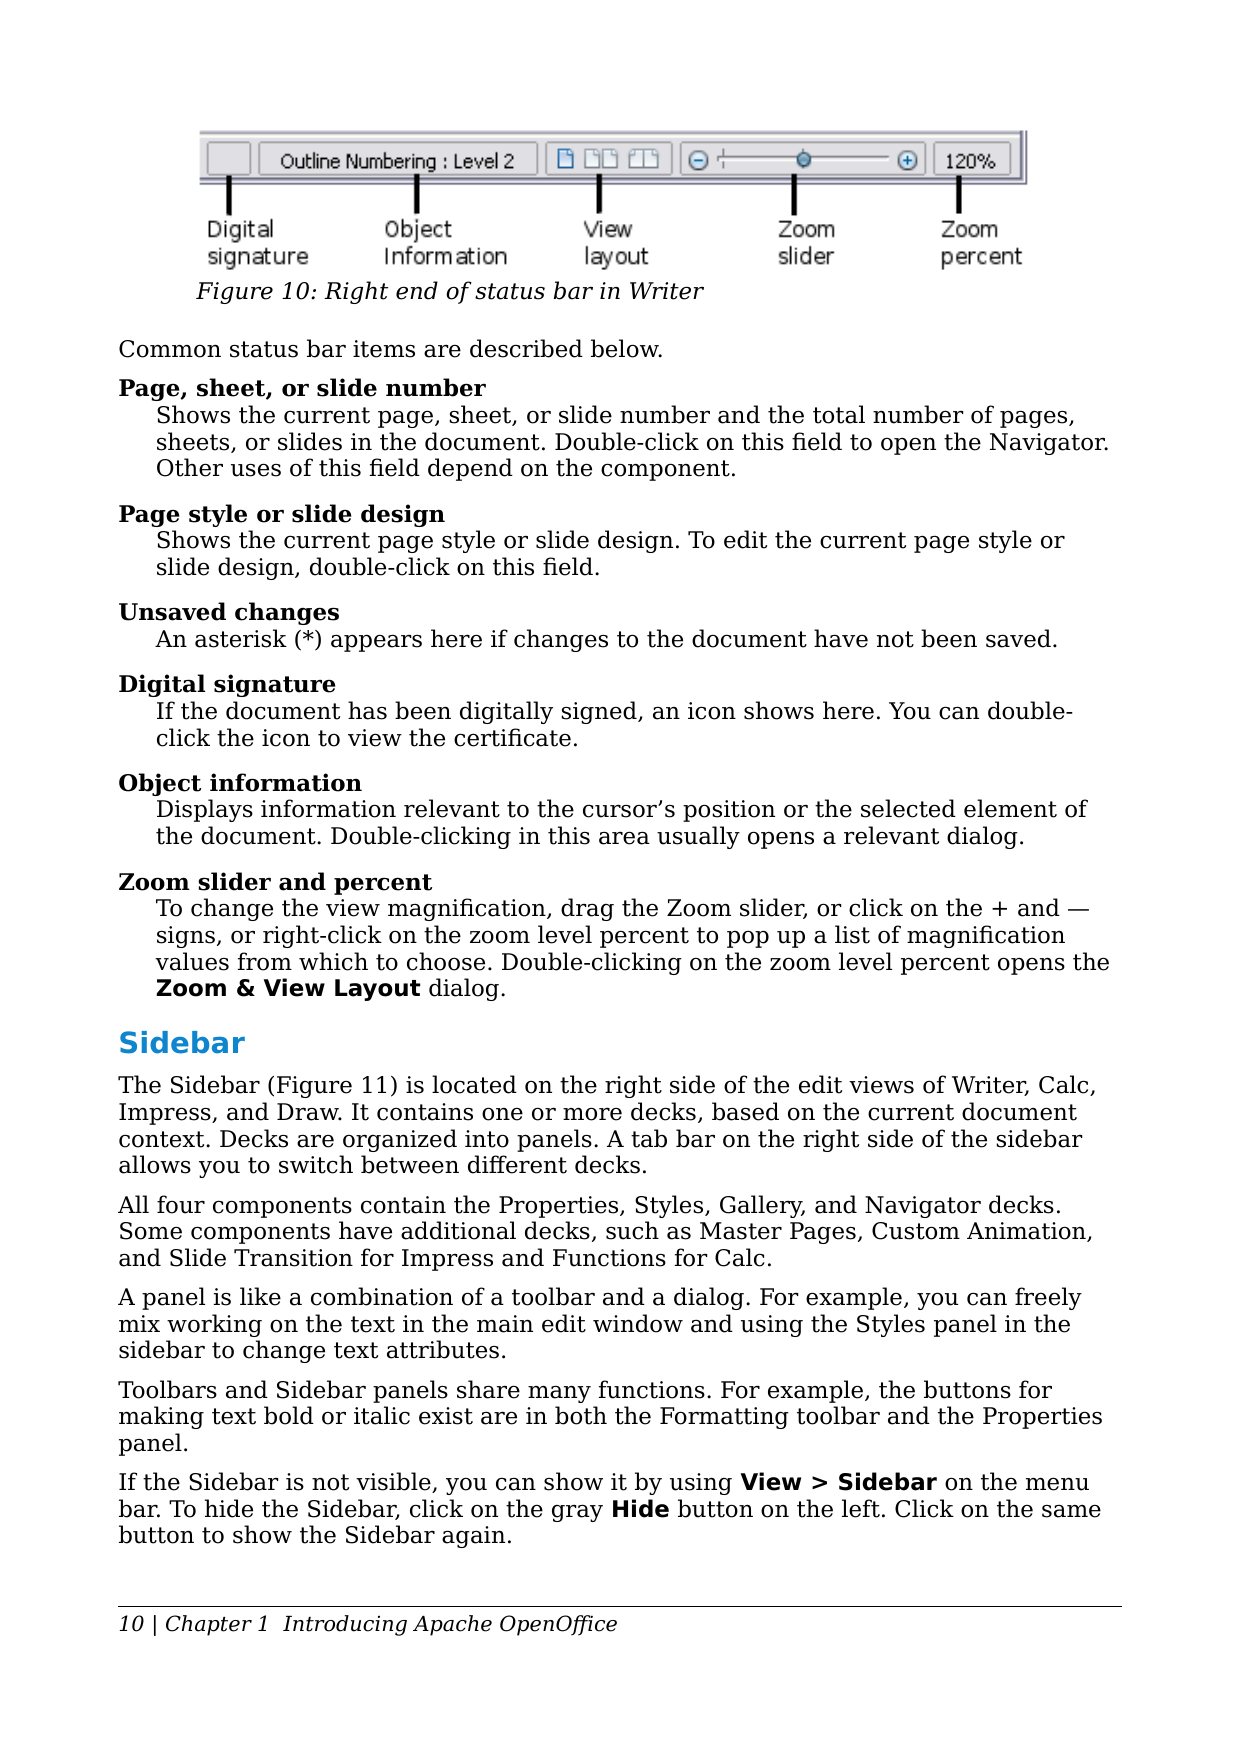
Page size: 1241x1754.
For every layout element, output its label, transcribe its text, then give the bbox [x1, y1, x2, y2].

subtitle Sidebar [118, 1026, 1122, 1060]
text If the document has been digitally signed, an icon shows here. You can double-click the icon to view the certificate. [156, 698, 1122, 751]
list Common status bar items are described below. [118, 336, 1122, 363]
text Shows the current page style or slide design. To edit the current page style or slide design, double-click on this field. [156, 527, 1122, 581]
text Zoom slider and percent [118, 868, 1122, 895]
text To change the view magnification, drag the Zoom slider, or click on the + and — signs, or right-click on the zoom level percent to pop up a list of magnification values from which to choose. Double-clicking on the zoom level percent opens the Zoom & View Layout dialog. [156, 895, 1122, 1002]
text Page style or slide design [118, 501, 1122, 527]
text A panel is like a combination of a toolbar and a dialog. For example, you can freely mix working on the text in the main edit window and using the Styles panel in the sidebar to change text attributes. [118, 1284, 1122, 1364]
text Shows the current page, sheet, or slide number and the total number of pages, sheets, or slides in the document. Double-click on this field to open the Navigator. Other uses of this field depend on the component. [156, 402, 1122, 482]
text Page, sheet, or slide number [118, 375, 1122, 402]
text An asterisk (*) appears here if changes to the document have not been saved. [156, 626, 1122, 653]
text Unsaved changes [118, 599, 1122, 626]
picture [196, 118, 1037, 279]
text Object information [118, 770, 1122, 797]
text Displays information relevant to the cursor’s position or the selected element of the document. Double-clicking in this area usually opens a relevant dialog. [156, 797, 1122, 850]
text If the Sidebar is not visible, you can show it by using View > Sidebar on the menu bar. To hide the Sidebar, click on the gray Hide button on the left. Click on the same button to show the Sidebar again. [118, 1469, 1122, 1549]
text Digital signature [118, 671, 1122, 698]
text All four components contain the Properties, Styles, Gallery, and Navigator decks. Some components have additional decks, such as Master Pages, Custom Animation, and Slide Transition for Impress and Functions for Calc. [118, 1192, 1122, 1272]
text Figure 10: Right end of status bar in Writer [196, 279, 1037, 305]
text The Sidebar (Figure 11) is located on the right side of the edit views of Writer, Calc, Impress, and Draw. It contains one or more decks, based on the current document context. Decks are organized into panels. A tab bar on the right side of the sidebar allows you to switch between different decks. [118, 1073, 1122, 1179]
text Toolbars and Sidebar panels share many functions. For example, the buttons for making text bold or italic exist are in both the Formatting toolbar and the Properties panel. [118, 1377, 1122, 1457]
